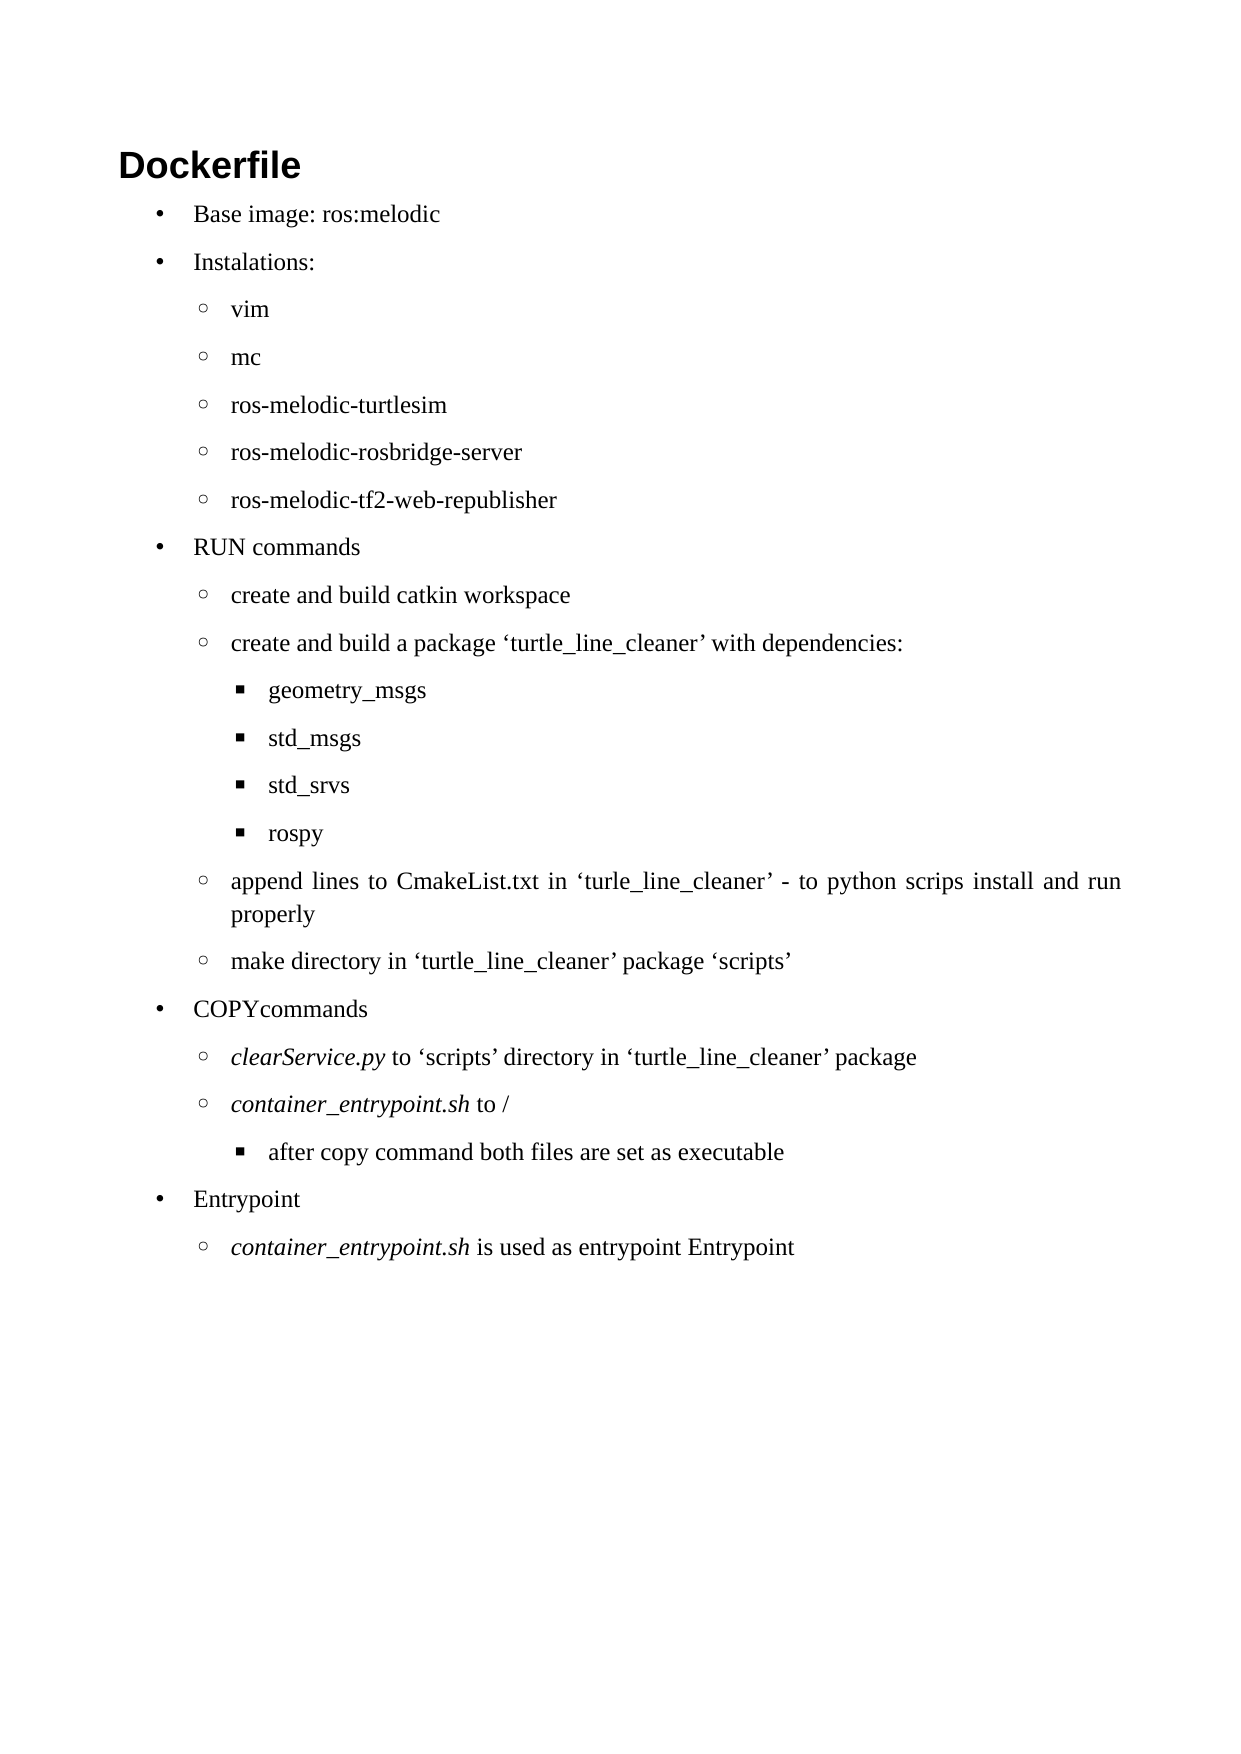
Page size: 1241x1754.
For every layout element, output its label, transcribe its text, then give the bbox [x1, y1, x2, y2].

list rospy [231, 818, 1122, 847]
list append lines to CmakeList.txt in ‘turle_line_cleaner’ - to python scrips install and run properly [193, 866, 1122, 927]
list std_srvs [231, 771, 1122, 799]
list make directory in ‘turtle_line_cleaner’ package ‘scripts’ [193, 946, 1122, 975]
list create and build catkin workspace [193, 580, 1122, 609]
list Entrypoint [156, 1184, 1122, 1213]
list RUN commands [156, 532, 1122, 561]
list create and build a package ‘turtle_line_cleaner’ with dependencies: [193, 628, 1122, 656]
list ros-melodic-turtlesim [193, 390, 1122, 418]
list vim [193, 294, 1122, 323]
subtitle Dockerfile [118, 143, 1122, 187]
list geometry_msgs [231, 675, 1122, 704]
list COPYcommands [156, 994, 1122, 1023]
list mc [193, 342, 1122, 371]
list container_entrypoint.sh is used as entrypoint Entrypoint [193, 1232, 1122, 1261]
list clearService.py to ‘scripts’ directory in ‘turtle_line_cleaner’ package [193, 1042, 1122, 1070]
list ros-melodic-tf2-web-republisher [193, 485, 1122, 514]
list container_entrypoint.sh to / [193, 1089, 1122, 1118]
list std_msgs [231, 723, 1122, 752]
list Instalations: [156, 247, 1122, 276]
list ros-melodic-rosbridge-server [193, 437, 1122, 466]
list after copy command both files are set as executable [231, 1137, 1122, 1166]
list Base image: ros:melodic [156, 199, 1122, 228]
